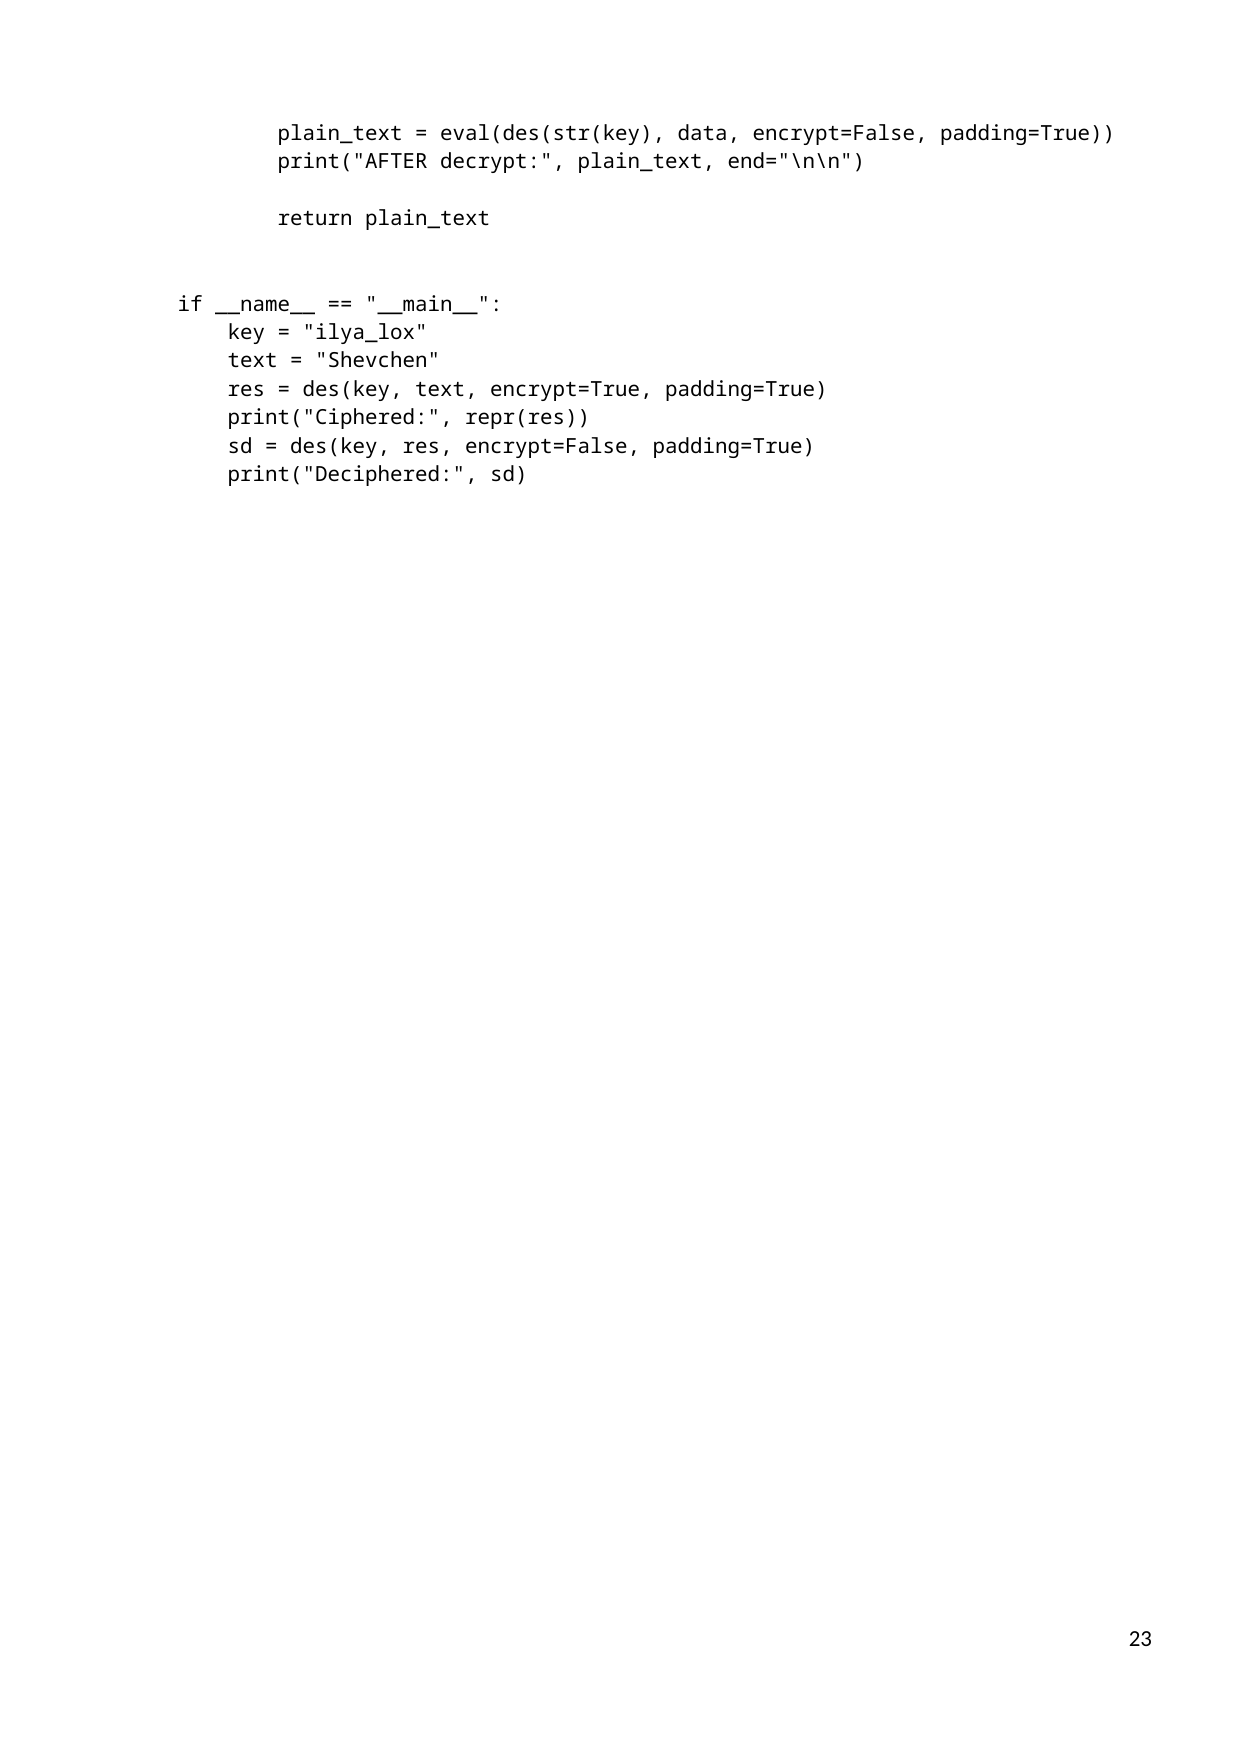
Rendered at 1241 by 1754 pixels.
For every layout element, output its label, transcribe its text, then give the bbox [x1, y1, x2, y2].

text plain_text = eval(des(str(key), data, encrypt=False, padding=True)) print("AFTER decrypt:", plain_text, end="\n\n") return plain_text if __name__ == "__main__": key = "ilya_lox" text = "Shevchen" res = des(key, text, encrypt=True, padding=True) print("Ciphered:", repr(res)) sd = des(key, res, encrypt=False, padding=True) print("Deciphered:", sd) [177, 118, 1152, 516]
